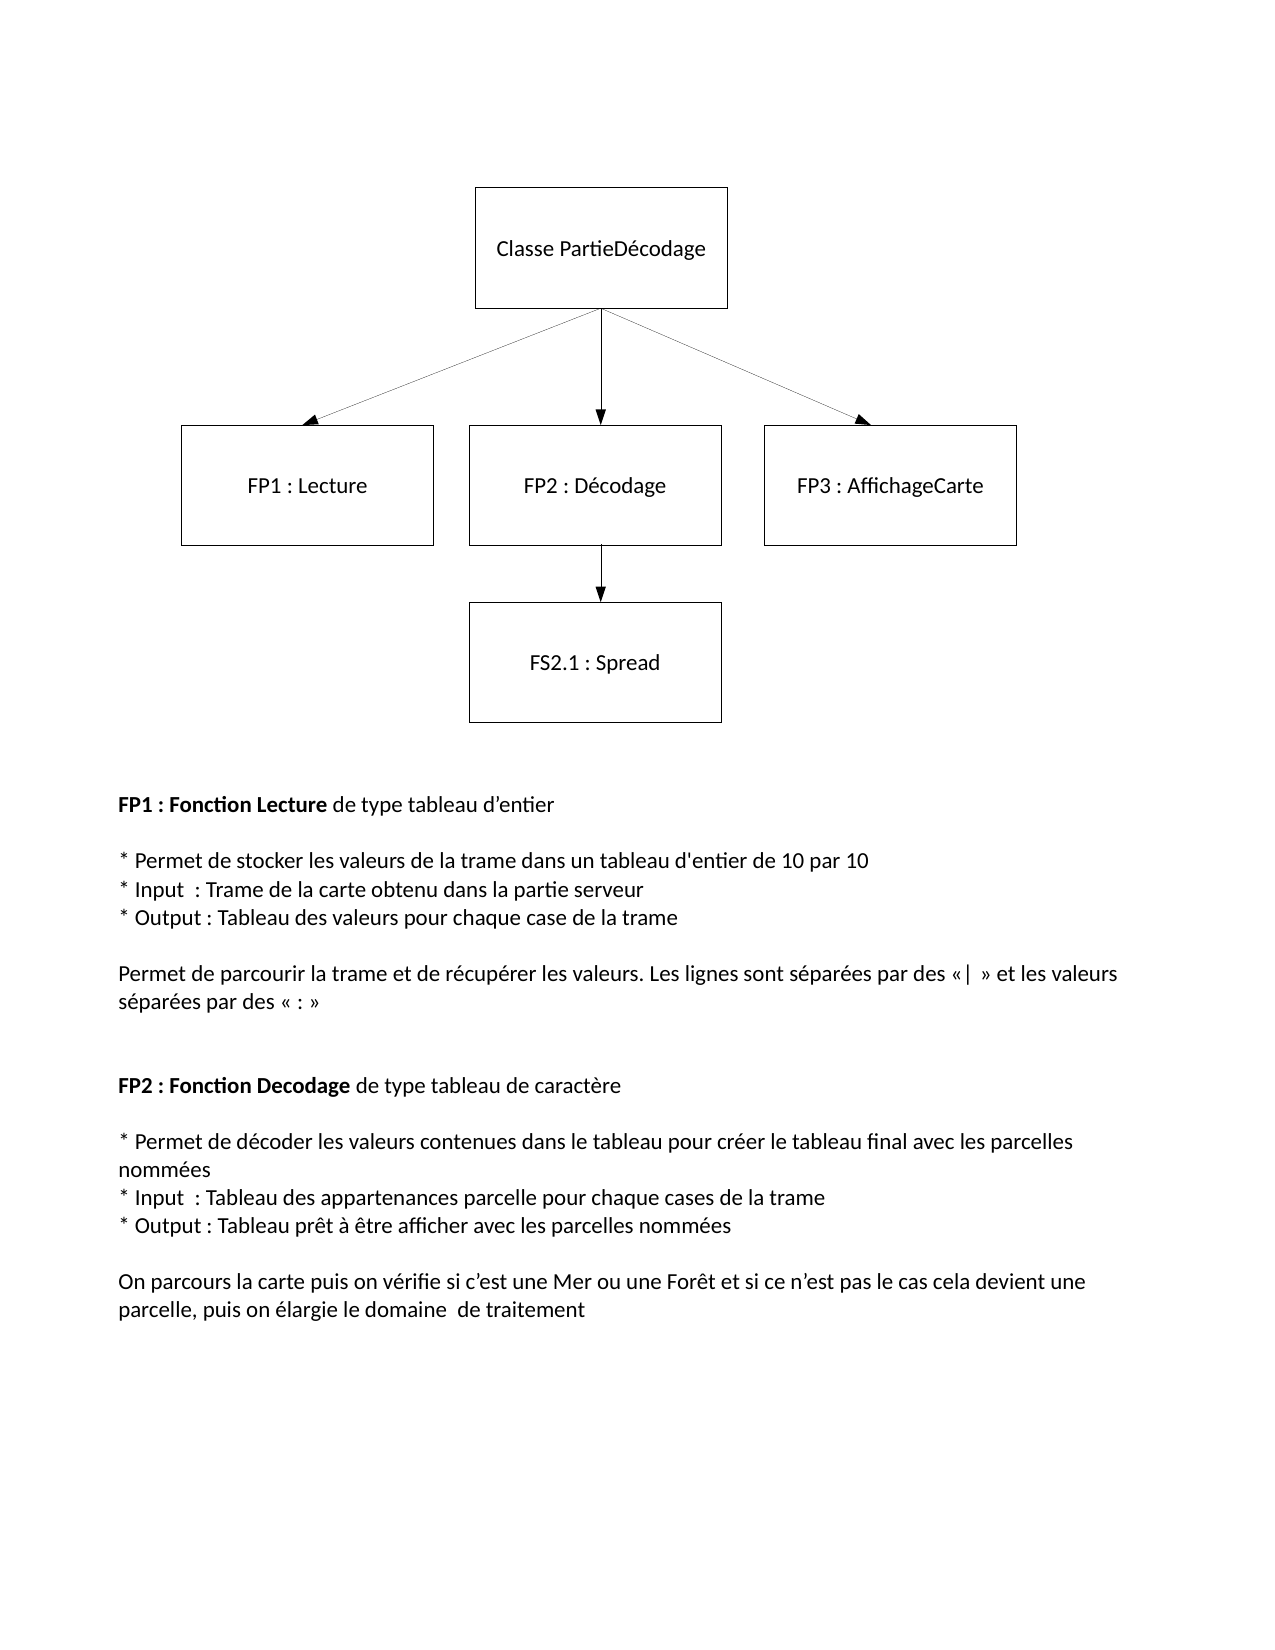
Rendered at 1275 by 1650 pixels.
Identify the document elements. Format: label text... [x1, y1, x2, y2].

text FP2 : Fonction Decodage de type tableau de caractère [118, 1071, 1157, 1099]
text * Permet de stocker les valeurs de la trame dans un tableau d'entier de 10 par 10 [118, 847, 1157, 875]
text * Output : Tableau des valeurs pour chaque case de la trame [118, 903, 1157, 931]
text Permet de parcourir la trame et de récupérer les valeurs. Les lignes sont séparées par des «| » et les valeurs séparées par des « : » [118, 959, 1157, 1015]
text * Input : Trame de la carte obtenu dans la partie serveur [118, 875, 1157, 903]
text * Input : Tableau des appartenances parcelle pour chaque cases de la trame [118, 1183, 1157, 1211]
text FP1 : Fonction Lecture de type tableau d’entier [118, 791, 1157, 819]
text * Output : Tableau prêt à être afficher avec les parcelles nommées [118, 1211, 1157, 1239]
text * Permet de décoder les valeurs contenues dans le tableau pour créer le tableau final avec les parcelles nommées [118, 1127, 1157, 1183]
text On parcours la carte puis on vérifie si c’est une Mer ou une Forêt et si ce n’est pas le cas cela devient une parcelle, puis on élargie le domaine de traitement [118, 1267, 1157, 1323]
